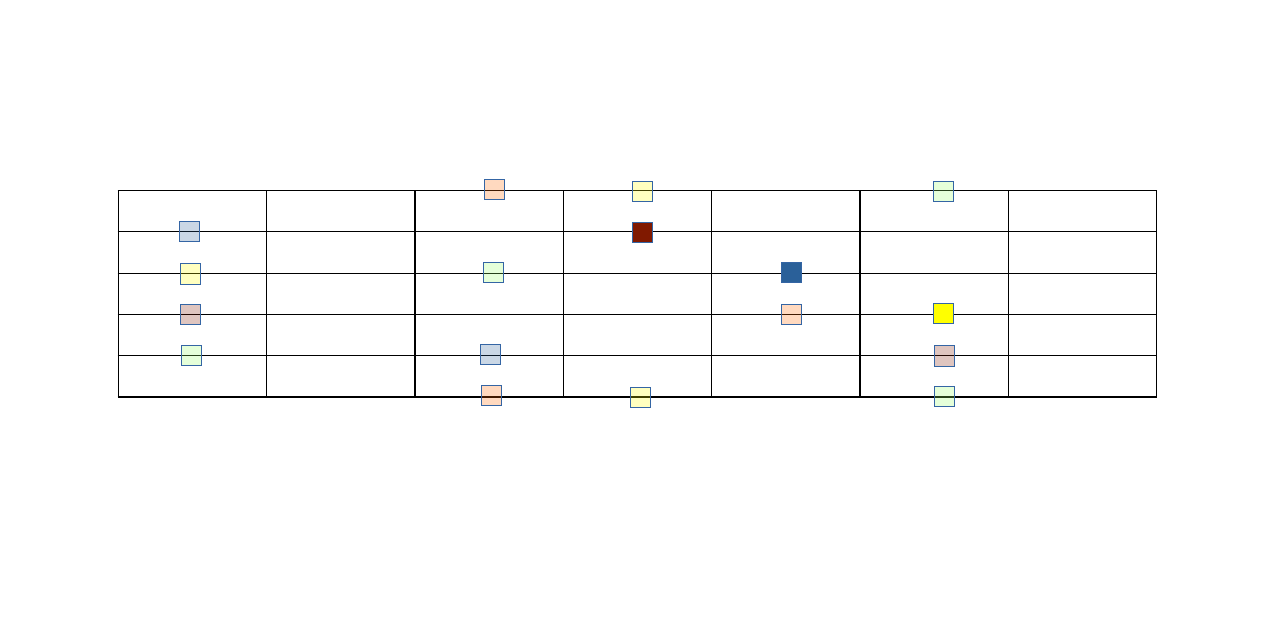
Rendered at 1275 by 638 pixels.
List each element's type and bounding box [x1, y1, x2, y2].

table_cell [712, 274, 859, 314]
table_cell [119, 356, 266, 396]
table_cell [1009, 232, 1156, 273]
table_cell [861, 232, 1008, 273]
table_cell [119, 315, 266, 355]
table_cell [119, 232, 266, 273]
table_cell [416, 356, 563, 396]
table_cell [119, 274, 266, 314]
table_header [712, 191, 859, 231]
table_cell [267, 315, 414, 355]
table_cell [861, 315, 1008, 355]
table_cell [416, 315, 563, 355]
table_cell [564, 356, 711, 396]
table_cell [861, 356, 1008, 396]
table_header [119, 191, 266, 231]
table_header [267, 191, 414, 231]
table_header [416, 191, 563, 231]
table_cell [712, 356, 859, 396]
table_cell [1009, 356, 1156, 396]
table_header [1009, 191, 1156, 231]
table_cell [416, 274, 563, 314]
table_cell [1009, 315, 1156, 355]
table_cell [564, 274, 711, 314]
table_cell [564, 232, 711, 273]
table_cell [267, 274, 414, 314]
table_header [564, 191, 711, 231]
table_cell [564, 315, 711, 355]
table_header [861, 191, 1008, 231]
table_cell [267, 356, 414, 396]
table_cell [712, 315, 859, 355]
table_cell [712, 232, 859, 273]
table_cell [267, 232, 414, 273]
table_cell [416, 232, 563, 273]
table_cell [861, 274, 1008, 314]
table_cell [1009, 274, 1156, 314]
